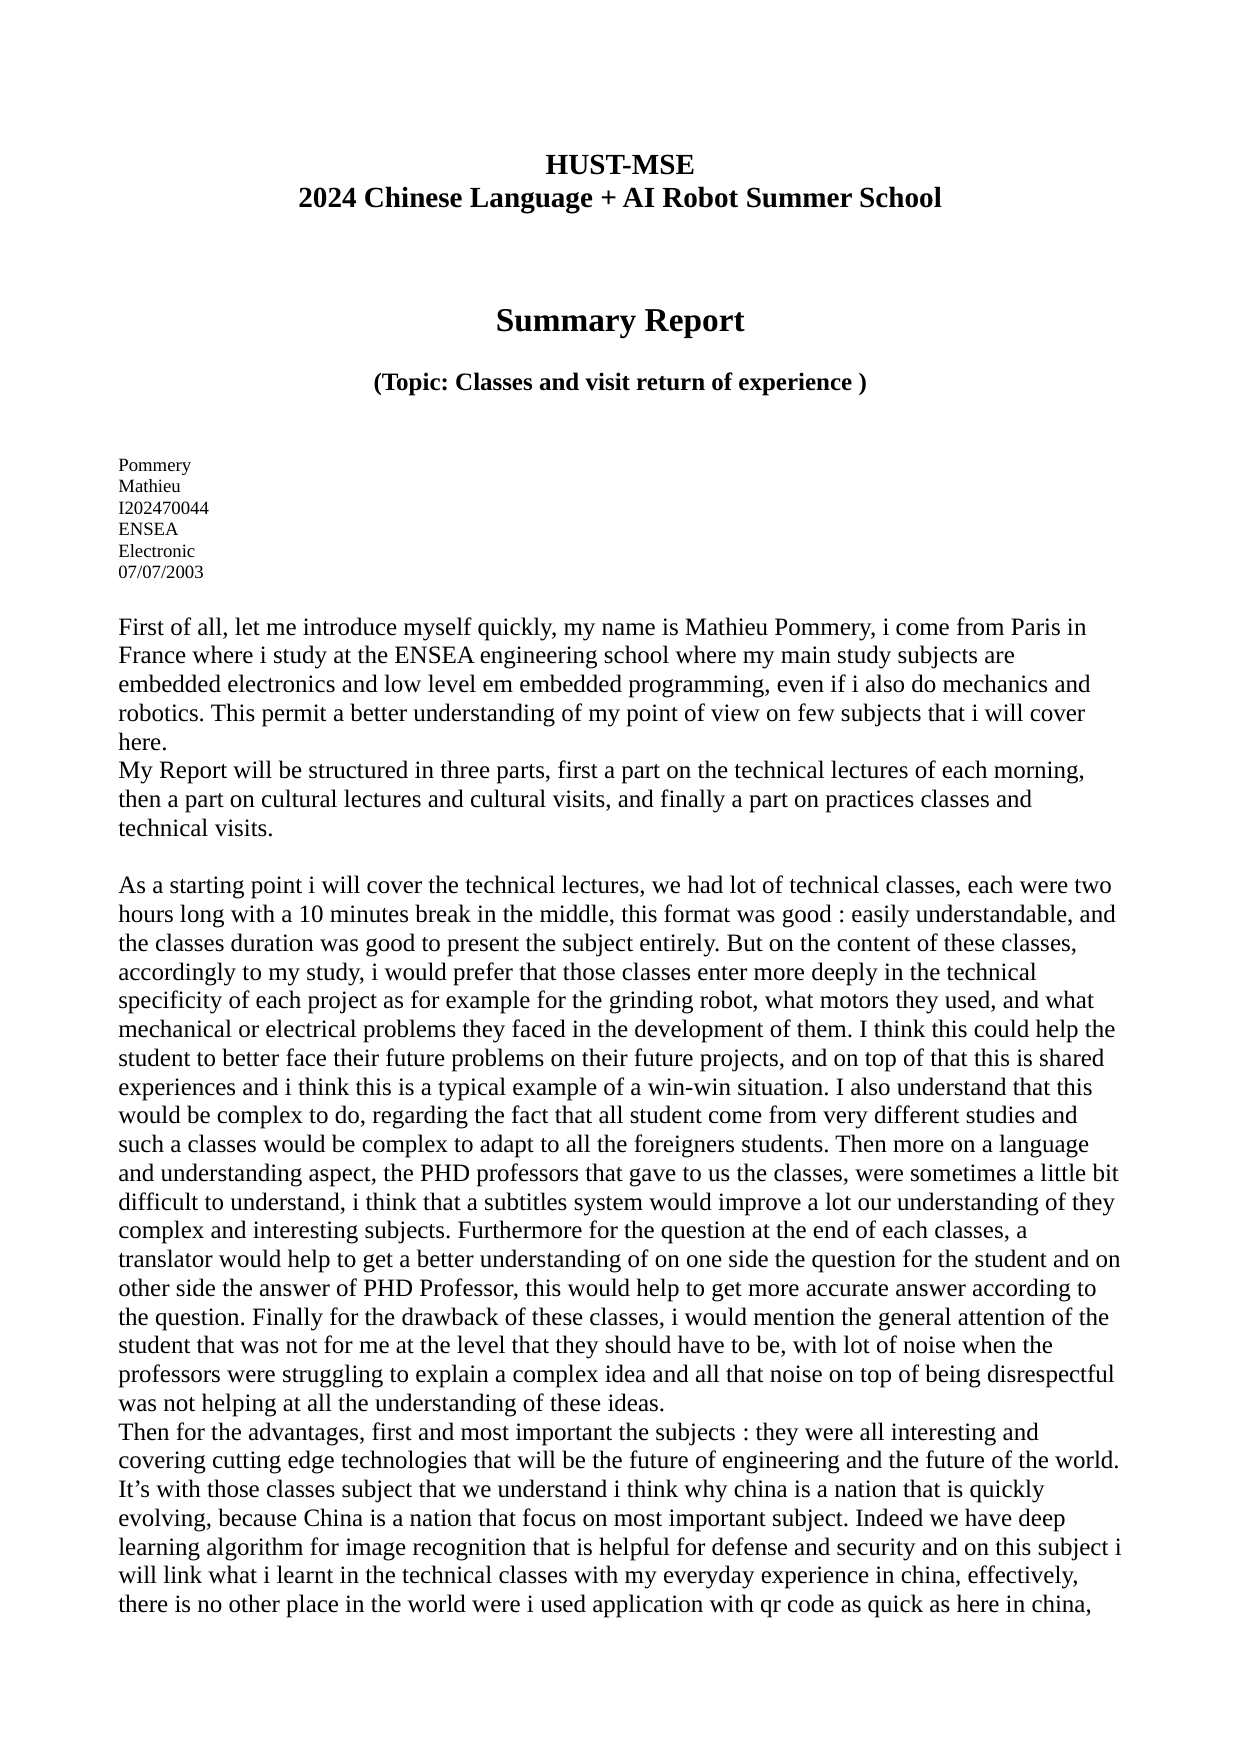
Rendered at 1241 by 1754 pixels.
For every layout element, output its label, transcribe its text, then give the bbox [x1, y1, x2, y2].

text Mathieu [118, 475, 1122, 497]
text Pommery [118, 453, 1122, 475]
text It’s with those classes subject that we understand i think why china is a nation that is quickly evolving, because China is a nation that focus on most important subject. Indeed we have deep learning algorithm for image recognition that is helpful for defense and security and on this subject i will link what i learnt in the technical classes with my everyday experience in china, effectively, there is no other place in the world were i used application with qr code as quick as here in china, [118, 1474, 1122, 1618]
text (Topic: Classes and visit return of experience ) [118, 367, 1122, 396]
text Then for the advantages, first and most important the subjects : they were all interesting and covering cutting edge technologies that will be the future of engineering and the future of the world. [118, 1417, 1122, 1474]
text 07/07/2003 [118, 561, 1122, 583]
text My Report will be structured in three parts, first a part on the technical lectures of each morning, then a part on cultural lectures and cultural visits, and finally a part on practices classes and technical visits. [118, 755, 1122, 842]
text As a starting point i will cover the technical lectures, we had lot of technical classes, each were two hours long with a 10 minutes break in the middle, this format was good : easily understandable, and the classes duration was good to present the subject entirely. But on the content of these classes, accordingly to my study, i would prefer that those classes enter more deeply in the technical specificity of each project as for example for the grinding robot, what motors they used, and what mechanical or electrical problems they faced in the development of them. I think this could help the student to better face their future problems on their future projects, and on top of that this is shared experiences and i think this is a typical example of a win-win situation. I also understand that this would be complex to do, regarding the fact that all student come from very different studies and such a classes would be complex to adapt to all the foreigners students. Then more on a language and understanding aspect, the PHD professors that gave to us the classes, were sometimes a little bit difficult to understand, i think that a subtitles system would improve a lot our understanding of they complex and interesting subjects. Furthermore for the question at the end of each classes, a translator would help to get a better understanding of on one side the question for the student and on other side the answer of PHD Professor, this would help to get more accurate answer according to the question. Finally for the drawback of these classes, i would mention the general attention of the student that was not for me at the level that they should have to be, with lot of noise when the professors were struggling to explain a complex idea and all that noise on top of being disrespectful was not helping at all the understanding of these ideas. [118, 870, 1122, 1417]
text Electronic [118, 540, 1122, 561]
text 2024 Chinese Language + AI Robot Summer School [118, 180, 1122, 214]
text I202470044 [118, 497, 1122, 518]
text HUST-MSE [118, 147, 1122, 180]
text Summary Report [118, 300, 1122, 338]
text ENSEA [118, 518, 1122, 540]
text First of all, let me introduce myself quickly, my name is Mathieu Pommery, i come from Paris in France where i study at the ENSEA engineering school where my main study subjects are embedded electronics and low level em embedded programming, even if i also do mechanics and robotics. This permit a better understanding of my point of view on few subjects that i will cover here. [118, 612, 1122, 755]
